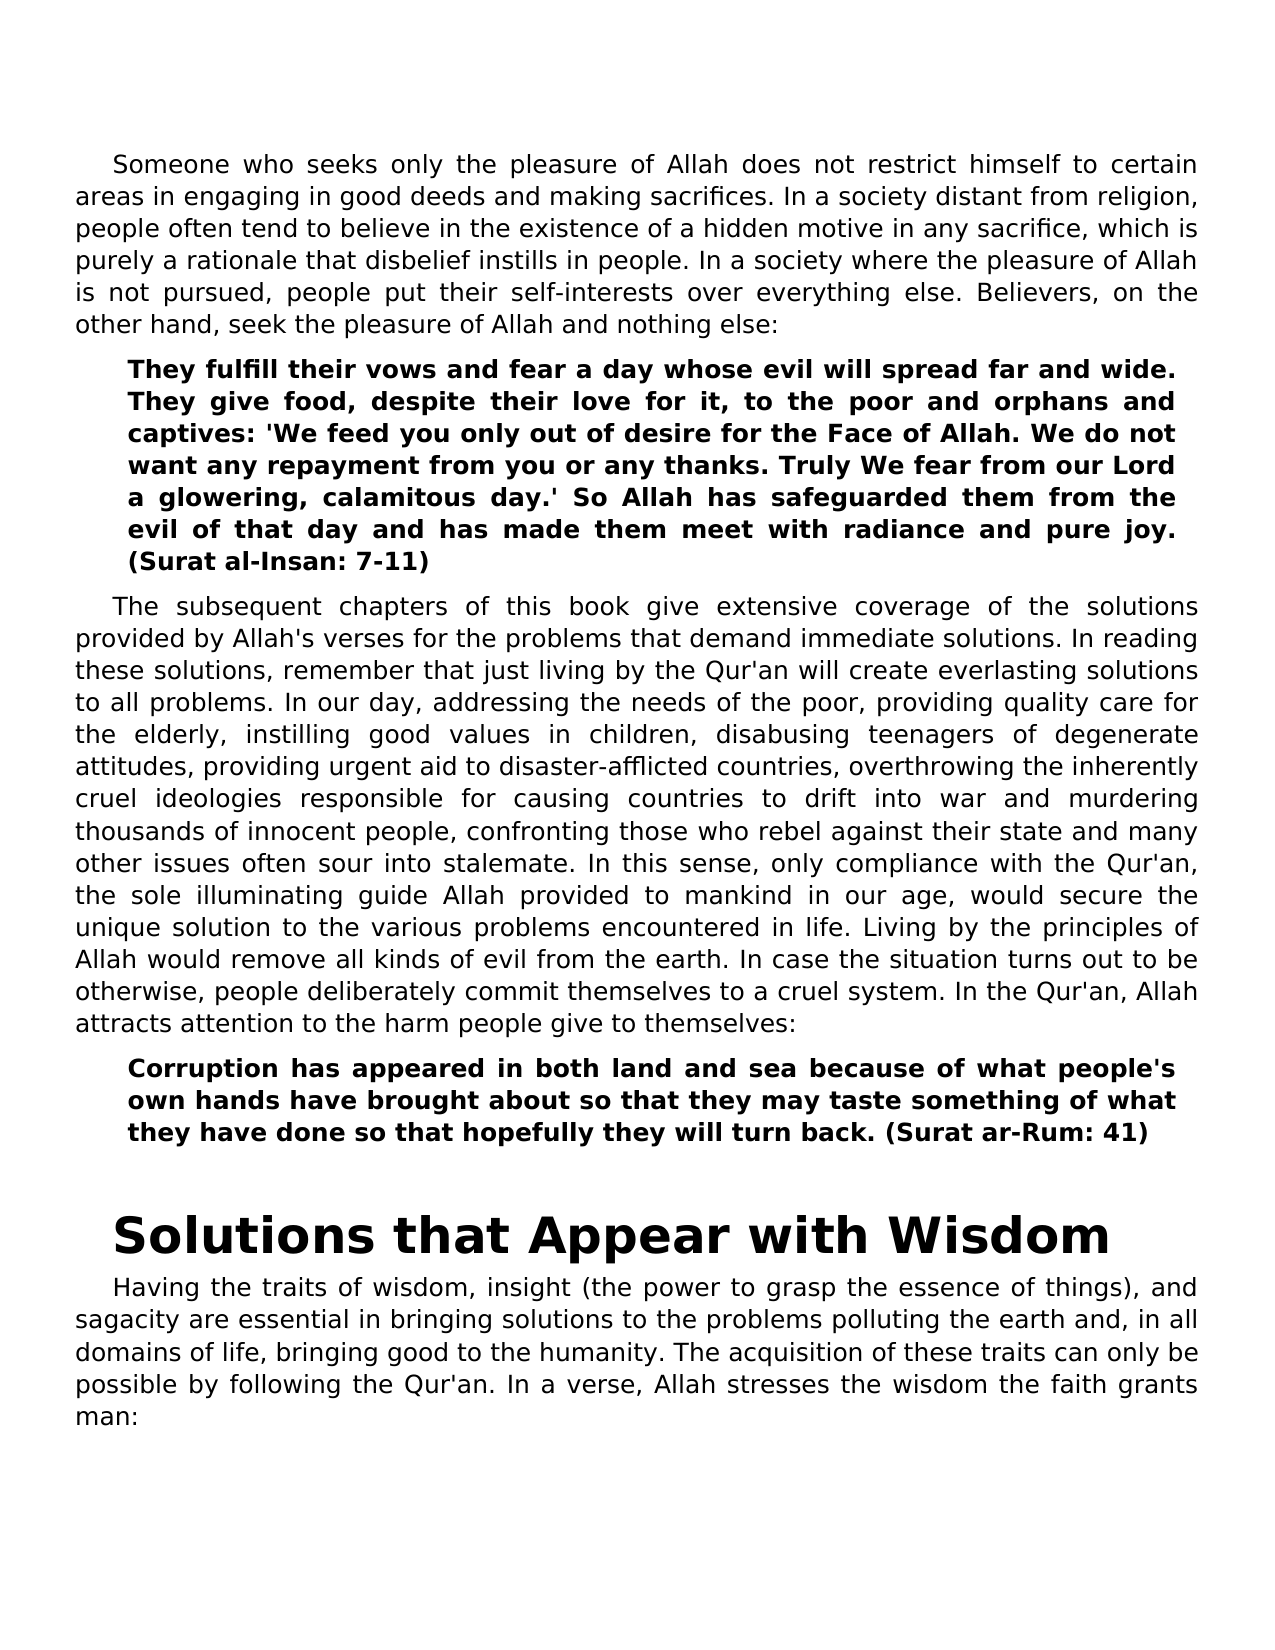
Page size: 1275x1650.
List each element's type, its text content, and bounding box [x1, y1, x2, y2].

text Someone who seeks only the pleasure of Allah does not restrict himself to certain areas in engaging in good deeds and making sacrifices. In a society distant from religion, people often tend to believe in the existence of a hidden motive in any sacrifice, which is purely a rationale that disbelief instills in people. In a society where the pleasure of Allah is not pursued, people put their self-interests over everything else. Believers, on the other hand, seek the pleasure of Allah and nothing else: [75, 150, 1200, 339]
text They fulfill their vows and fear a day whose evil will spread far and wide. They give food, despite their love for it, to the poor and orphans and captives: 'We feed you only out of desire for the Face of Allah. We do not want any repayment from you or any thanks. Truly We fear from our Lord a glowering, calamitous day.' So Allah has safeguarded them from the evil of that day and has made them meet with radiance and pure joy. (Surat al-Insan: 7-11) [127, 355, 1177, 577]
text The subsequent chapters of this book give extensive coverage of the solutions provided by Allah's verses for the problems that demand immediate solutions. In reading these solutions, remember that just living by the Qur'an will create everlasting solutions to all problems. In our day, addressing the needs of the poor, providing quality care for the elderly, instilling good values in children, disabusing teenagers of degenerate attitudes, providing urgent aid to disaster-afflicted countries, overthrowing the inherently cruel ideologies responsible for causing countries to drift into war and murdering thousands of innocent people, confronting those who rebel against their state and many other issues often sour into stalemate. In this sense, only compliance with the Qur'an, the sole illuminating guide Allah provided to mankind in our age, would secure the unique solution to the various problems encountered in life. Living by the principles of Allah would remove all kinds of evil from the earth. In case the situation turns out to be otherwise, people deliberately commit themselves to a cruel system. In the Qur'an, Allah attracts attention to the harm people give to themselves: [75, 592, 1200, 1038]
subtitle Solutions that Appear with Wisdom [112, 1207, 1200, 1265]
text Having the traits of wisdom, insight (the power to grasp the essence of things), and sagacity are essential in bringing solutions to the problems polluting the earth and, in all domains of life, bringing good to the humanity. The acquisition of these traits can only be possible by following the Qur'an. In a verse, Allah stresses the wisdom the faith grants man: [75, 1274, 1200, 1431]
text Corruption has appeared in both land and sea because of what people's own hands have brought about so that they may taste something of what they have done so that hopefully they will turn back. (Surat ar-Rum: 41) [127, 1054, 1177, 1147]
